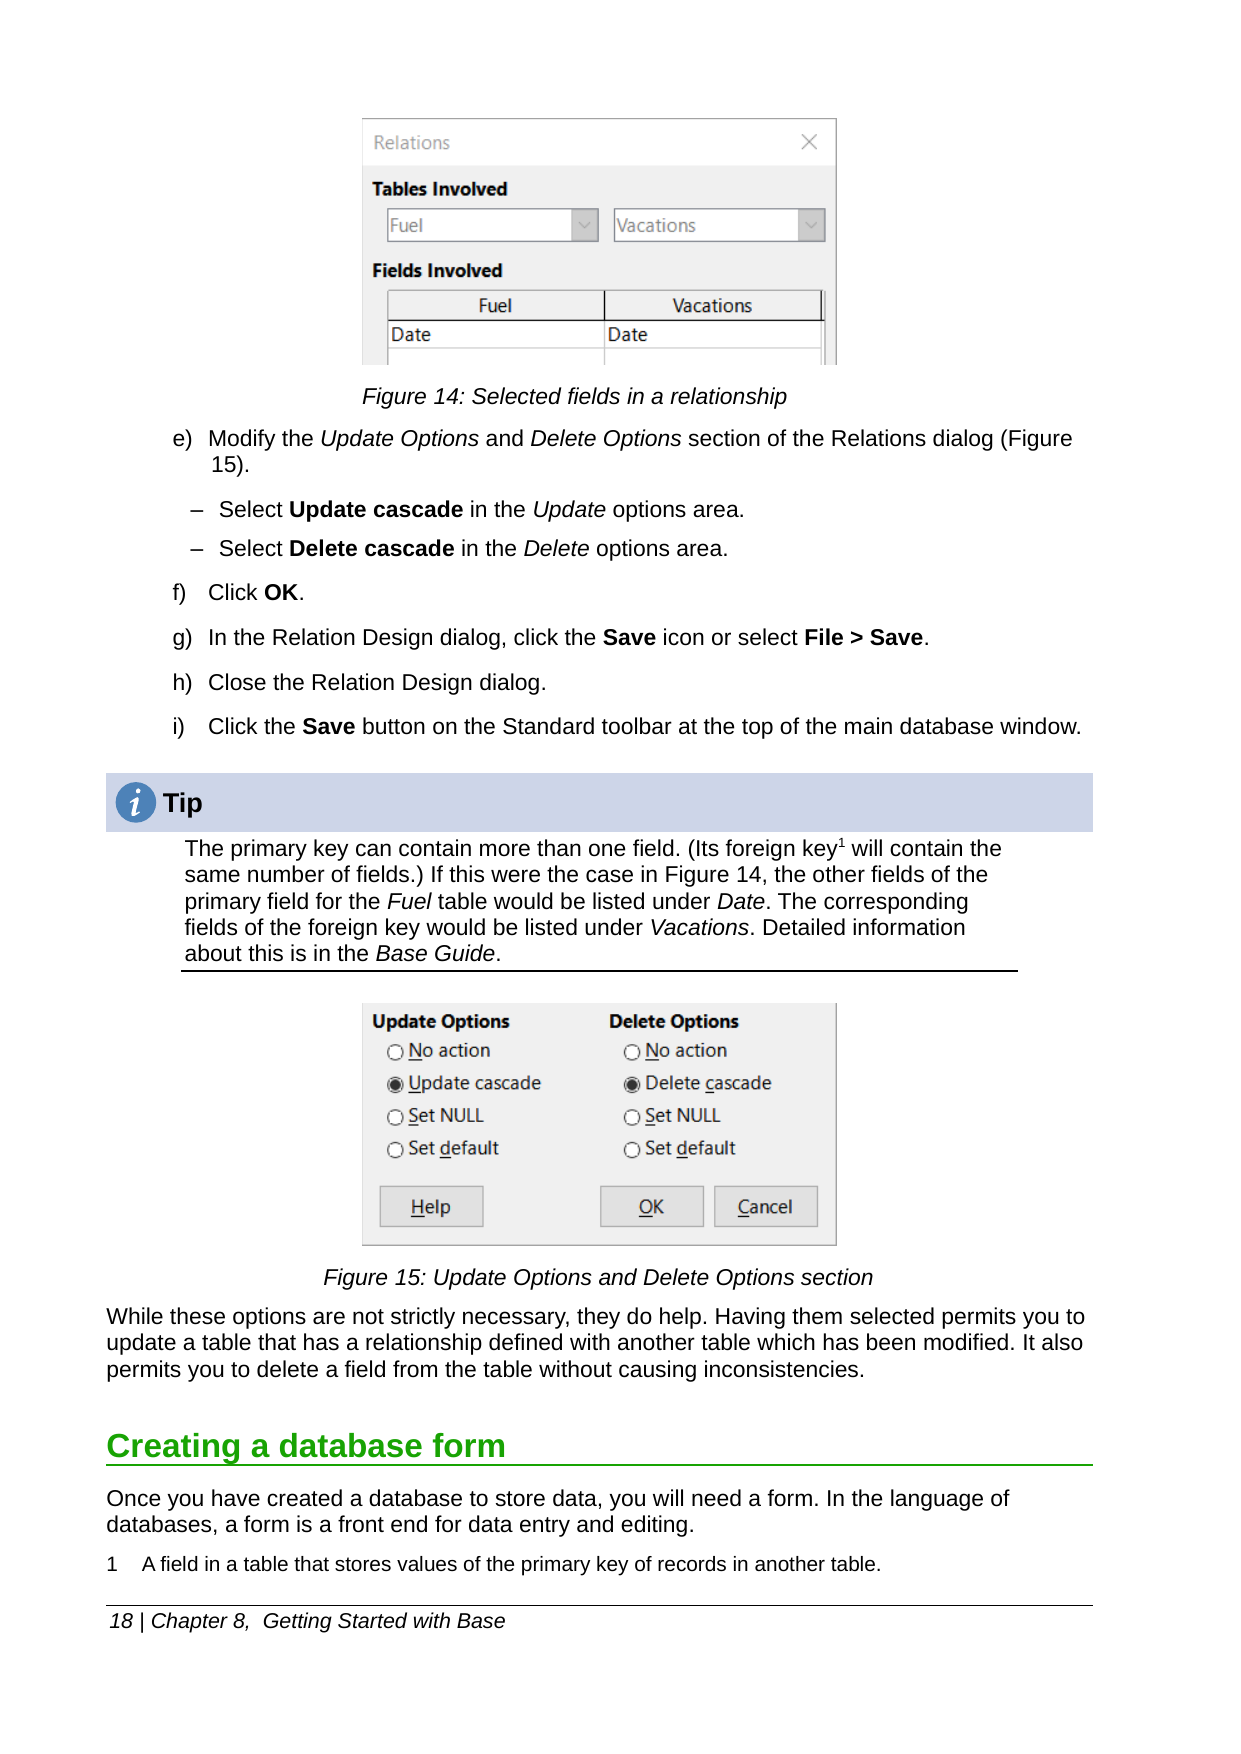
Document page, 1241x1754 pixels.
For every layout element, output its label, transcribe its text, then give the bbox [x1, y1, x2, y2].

text Once you have created a database to store data, you will need a form. In the language of databases, a form is a front end for data entry and editing. [106, 1485, 1093, 1538]
text Figure 14: Selected fields in a relationship [362, 383, 837, 409]
list In the Relation Design dialog, click the Save icon or select File > Save. [169, 621, 1093, 653]
list Close the Relation Design dialog. [169, 666, 1093, 698]
subtitle Tip [106, 773, 1093, 832]
text The primary key can contain more than one field. (Its foreign key will contain the same number of fields.) If this were the case in Figure 14, the other fields of the primary field for the Fuel table would be listed under Date. The corresponding fields of the foreign key would be listed under Vacations. Detailed information about this is in the Base Guide. [181, 832, 1018, 970]
list Modify the Update Options and Delete Options section of the Relations dialog (Figure 15). [169, 422, 1093, 480]
picture [362, 1003, 837, 1246]
picture [362, 118, 837, 365]
text A field in a table that stores values of the primary key of records in another table. [106, 1552, 1093, 1576]
list Select Update cascade in the Update options area. [187, 493, 1093, 522]
text While these options are not strictly necessary, they do help. Having them selected permits you to update a table that has a relationship defined with another table which has been modified. It also permits you to delete a field from the table without causing inconsistencies. [106, 1303, 1093, 1382]
text Figure 15: Update Options and Delete Options section [323, 1264, 876, 1290]
list Click OK. [169, 576, 1093, 608]
subtitle Creating a database form [106, 1426, 1093, 1464]
list Select Delete cascade in the Delete options area. [187, 532, 1093, 564]
list Click the Save button on the Standard toolbar at the top of the main database window. [169, 710, 1093, 742]
